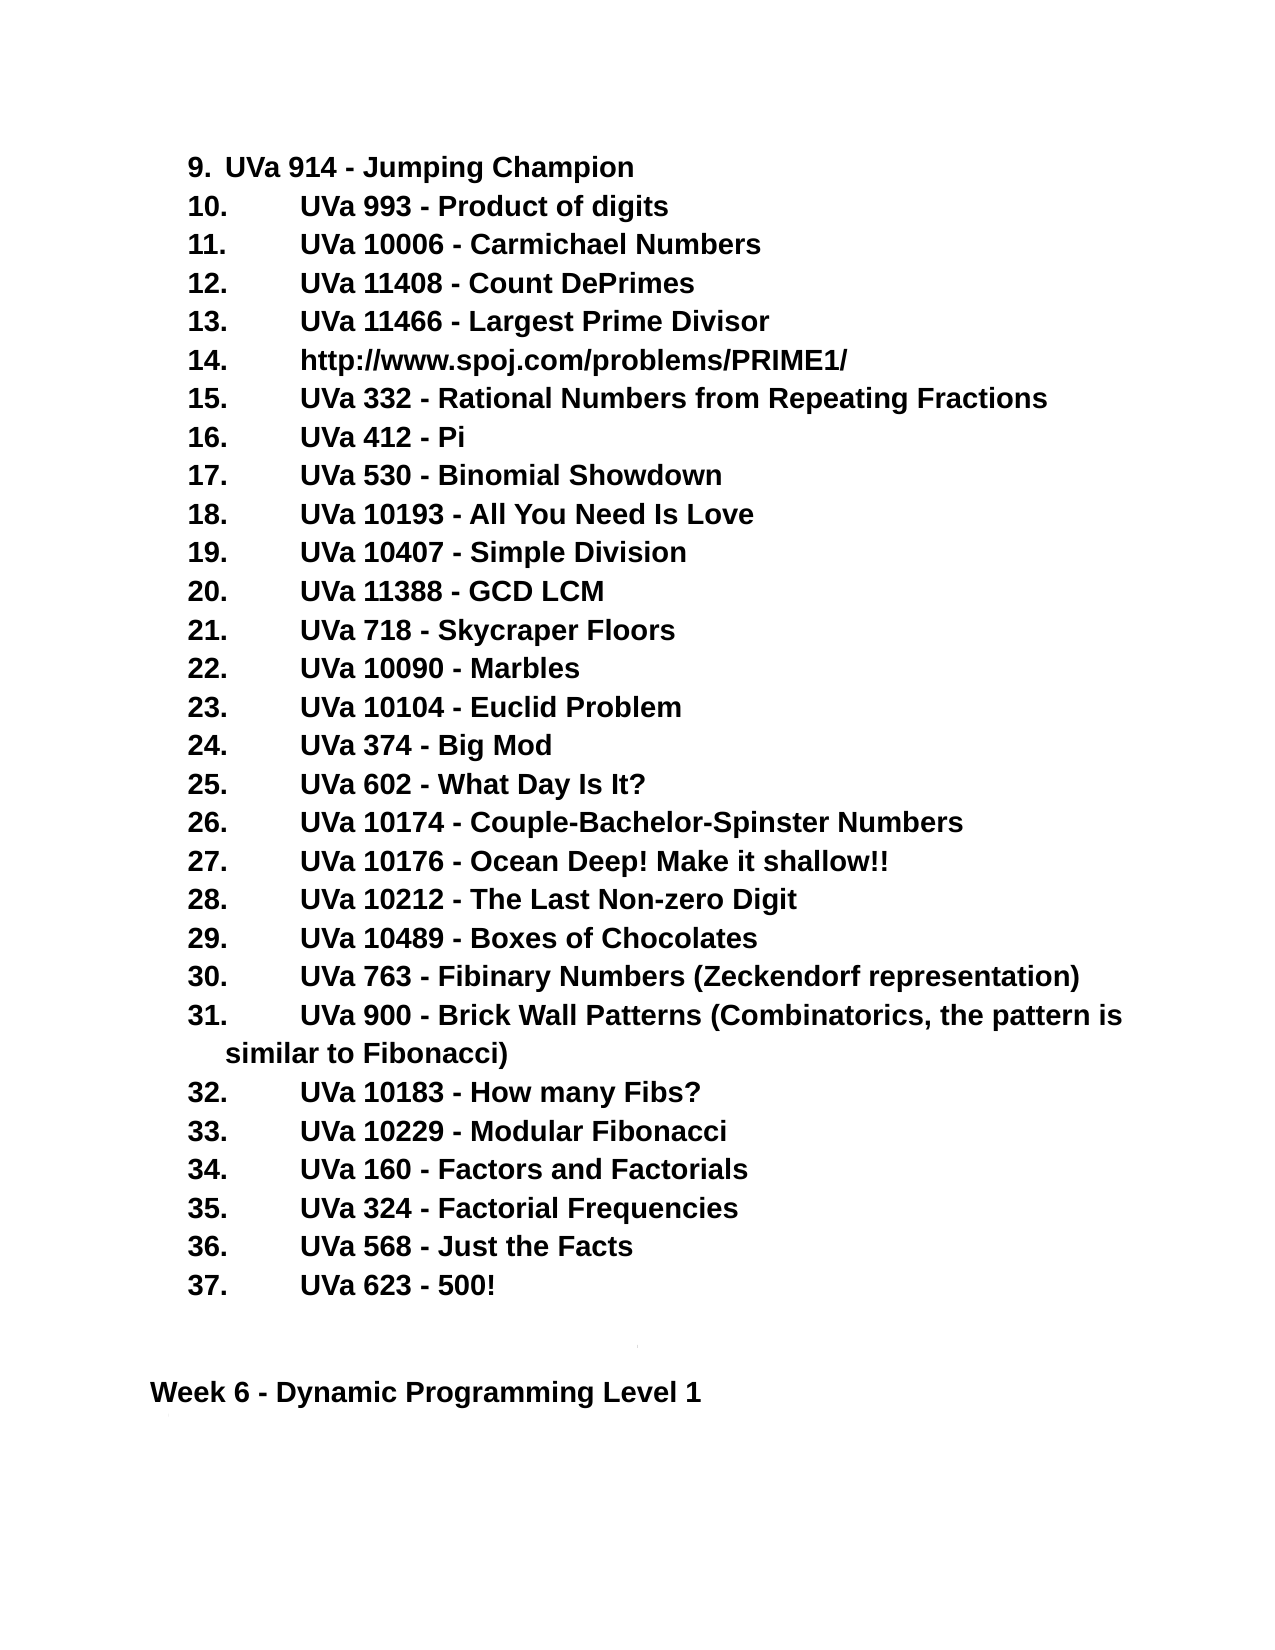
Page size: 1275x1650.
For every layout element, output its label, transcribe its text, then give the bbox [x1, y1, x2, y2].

list UVa 900 - Brick Wall Patterns (Combinatorics, the pattern is similar to Fibonacci) [187, 998, 1125, 1070]
list UVa 10006 - Carmichael Numbers [187, 227, 1125, 261]
list UVa 10407 - Simple Division [187, 535, 1125, 569]
list UVa 11408 - Count DePrimes [187, 266, 1125, 299]
list UVa 10090 - Marbles [187, 651, 1125, 684]
list UVa 10193 - All You Need Is Love [187, 497, 1125, 530]
list UVa 10176 - Ocean Deep! Make it shallow!! [187, 844, 1125, 877]
list UVa 332 - Rational Numbers from Repeating Fractions [187, 381, 1125, 415]
list UVa 993 - Product of digits [187, 188, 1125, 222]
list UVa 914 - Jumping Champion [187, 150, 1125, 183]
list UVa 160 - Factors and Factorials [187, 1152, 1125, 1186]
list UVa 718 - Skycraper Floors [187, 612, 1125, 646]
list UVa 623 - 500! [187, 1268, 1125, 1301]
list UVa 10212 - The Last Non-zero Digit [187, 882, 1125, 916]
list UVa 11388 - GCD LCM [187, 574, 1125, 607]
list UVa 10183 - How many Fibs? [187, 1075, 1125, 1108]
text Week 6 - Dynamic Programming Level 1 [150, 1375, 1125, 1408]
list UVa 10229 - Modular Fibonacci [187, 1113, 1125, 1147]
list UVa 763 - Fibinary Numbers (Zeckendorf representation) [187, 959, 1125, 993]
list UVa 11466 - Largest Prime Divisor [187, 304, 1125, 338]
list UVa 10104 - Euclid Problem [187, 689, 1125, 723]
list UVa 412 - Pi [187, 420, 1125, 453]
list UVa 602 - What Day Is It? [187, 767, 1125, 800]
list UVa 530 - Binomial Showdown [187, 458, 1125, 492]
list UVa 10489 - Boxes of Chocolates [187, 921, 1125, 954]
list UVa 568 - Just the Facts [187, 1229, 1125, 1263]
list UVa 10174 - Couple-Bachelor-Spinster Numbers [187, 805, 1125, 839]
list UVa 324 - Factorial Frequencies [187, 1191, 1125, 1224]
list UVa 374 - Big Mod [187, 728, 1125, 762]
list http://www.spoj.com/problems/PRIME1/ [187, 343, 1125, 376]
